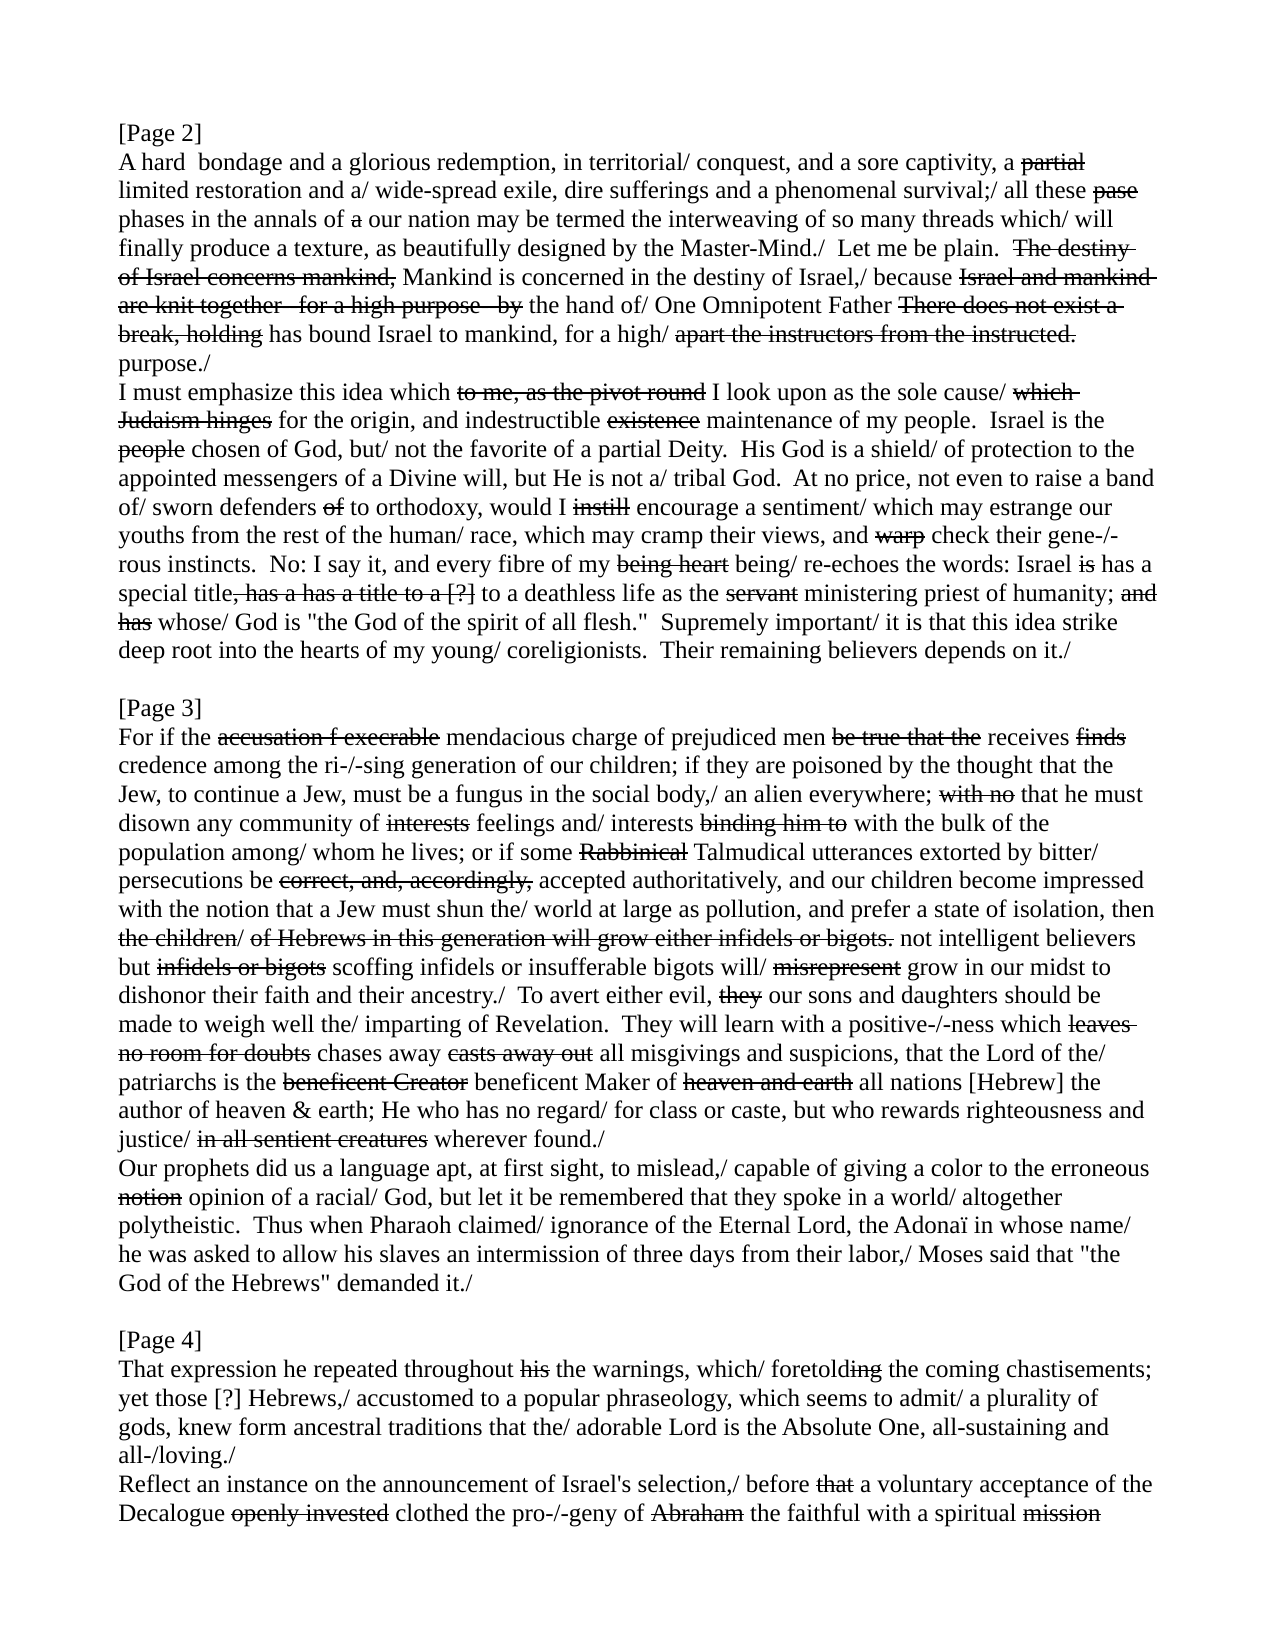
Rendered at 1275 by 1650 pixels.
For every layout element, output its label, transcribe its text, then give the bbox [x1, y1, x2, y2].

text [Page 3] [118, 693, 1157, 722]
text [Page 4] [118, 1326, 1157, 1354]
text I must emphasize this idea which to me, as the pivot round I look upon as the sole cause/ which Judaism hinges for the origin, and indestructible existence maintenance of my people. Israel is the people chosen of God, but/ not the favorite of a partial Deity. His God is a shield/ of protection to the appointed messengers of a Divine will, but He is not a/ tribal God. At no price, not even to raise a band of/ sworn defenders of to orthodoxy, would I instill encourage a sentiment/ which may estrange our youths from the rest of the human/ race, which may cramp their views, and warp check their gene-/-rous instincts. No: I say it, and every fibre of my being heart being/ re-echoes the words: Israel is has a special title, has a has a title to a [?] to a deathless life as the servant ministering priest of humanity; and has whose/ God is "the God of the spirit of all flesh." Supremely important/ it is that this idea strike deep root into the hearts of my young/ coreligionists. Their remaining believers depends on it./ [118, 377, 1157, 664]
text That expression he repeated throughout his the warnings, which/ foretolding the coming chastisements; yet those [?] Hebrews,/ accustomed to a popular phraseology, which seems to admit/ a plurality of gods, knew form ancestral traditions that the/ adorable Lord is the Absolute One, all-sustaining and all-/loving./ [118, 1354, 1157, 1469]
text Reflect an instance on the announcement of Israel's selection,/ before that a voluntary acceptance of the Decalogue openly invested clothed the pro-/-geny of Abraham the faithful with a spiritual mission [118, 1469, 1157, 1527]
text [Page 2] [118, 118, 1157, 147]
text For if the accusation f execrable mendacious charge of prejudiced men be true that the receives finds credence among the ri-/-sing generation of our children; if they are poisoned by the thought that the Jew, to continue a Jew, must be a fungus in the social body,/ an alien everywhere; with no that he must disown any community of interests feelings and/ interests binding him to with the bulk of the population among/ whom he lives; or if some Rabbinical Talmudical utterances extorted by bitter/ persecutions be correct, and, accordingly, accepted authoritatively, and our children become impressed with the notion that a Jew must shun the/ world at large as pollution, and prefer a state of isolation, then the children/ of Hebrews in this generation will grow either infidels or bigots. not intelligent believers but infidels or bigots scoffing infidels or insufferable bigots will/ misrepresent grow in our midst to dishonor their faith and their ancestry./ To avert either evil, they our sons and daughters should be made to weigh well the/ imparting of Revelation. They will learn with a positive-/-ness which leaves no room for doubts chases away casts away out all misgivings and suspicions, that the Lord of the/ patriarchs is the beneficent Creator beneficent Maker of heaven and earth all nations [Hebrew] the author of heaven & earth; He who has no regard/ for class or caste, but who rewards righteousness and justice/ in all sentient creatures wherever found./ [118, 722, 1157, 1153]
text Our prophets did us a language apt, at first sight, to mislead,/ capable of giving a color to the erroneous notion opinion of a racial/ God, but let it be remembered that they spoke in a world/ altogether polytheistic. Thus when Pharaoh claimed/ ignorance of the Eternal Lord, the Adonaï in whose name/ he was asked to allow his slaves an intermission of three days from their labor,/ Moses said that "the God of the Hebrews" demanded it./ [118, 1153, 1157, 1297]
text A hard bondage and a glorious redemption, in territorial/ conquest, and a sore captivity, a partial limited restoration and a/ wide-spread exile, dire sufferings and a phenomenal survival;/ all these pase phases in the annals of a our nation may be termed the interweaving of so many threads which/ will finally produce a texture, as beautifully designed by the Master-Mind./ Let me be plain. The destiny of Israel concerns mankind, Mankind is concerned in the destiny of Israel,/ because Israel and mankind are knit together--for a high purpose--by the hand of/ One Omnipotent Father There does not exist a break, holding has bound Israel to mankind, for a high/ apart the instructors from the instructed. purpose./ [118, 147, 1157, 377]
